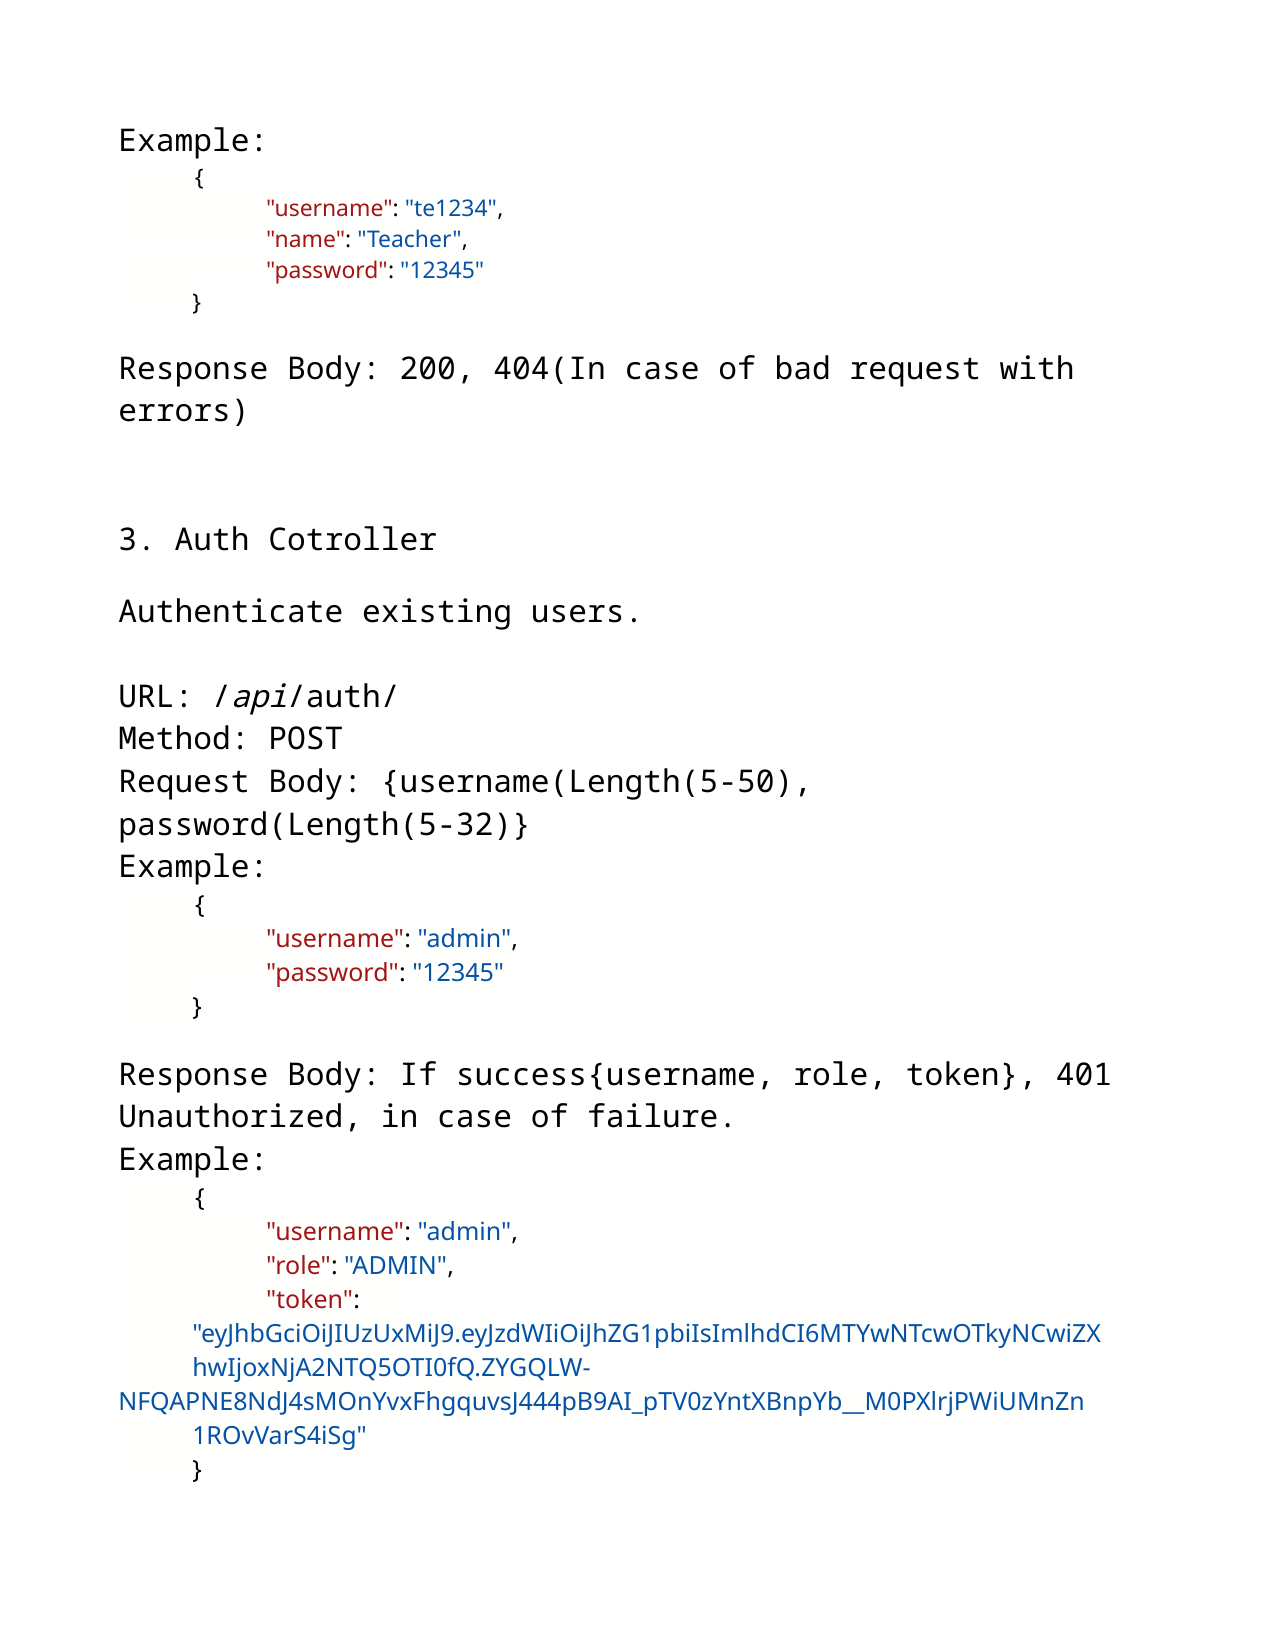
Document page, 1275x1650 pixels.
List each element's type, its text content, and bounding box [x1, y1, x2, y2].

text Example: [118, 1137, 1157, 1179]
text } [118, 1452, 1157, 1486]
text Response Body: If success{username, role, token}, 401 Unauthorized, in case of failure. [118, 1052, 1157, 1137]
text Example: [118, 118, 1157, 161]
text "username": "te1234", [118, 192, 1157, 223]
text "password": "12345" [118, 254, 1157, 286]
text Authenticate existing users. [118, 588, 1157, 631]
text "name": "Teacher", [118, 223, 1157, 254]
text { [118, 161, 1157, 192]
text Example: [118, 844, 1157, 887]
text } [118, 286, 1157, 317]
text Response Body: 200, 404(In case of bad request with errors) [118, 346, 1157, 431]
text } [118, 989, 1157, 1023]
text Request Body: {username(Length(5-50), password(Length(5-32)} [118, 759, 1157, 844]
text "role": "ADMIN", [118, 1248, 1157, 1282]
text "username": "admin", [118, 921, 1157, 955]
text URL: /api​/auth/ [118, 674, 1157, 716]
text 3. Auth Cotroller [118, 517, 1157, 560]
text "username": "admin", [118, 1214, 1157, 1248]
text { [118, 1179, 1157, 1214]
text "token": "eyJhbGciOiJIUzUxMiJ9.eyJzdWIiOiJhZG1pbiIsImlhdCI6MTYwNTcwOTkyNCwiZX hwIjoxNjA2NTQ5OTI0fQ.ZYGQLW-NFQAPNE8NdJ4sMOnYvxFhgquvsJ444pB9AI_pTV0zYntXBnpYb__M0PXlrjPWiUMnZn 1ROvVarS4iSg" [118, 1282, 1157, 1452]
text Method: POST [118, 716, 1157, 759]
text "password": "12345" [118, 955, 1157, 989]
text { [118, 887, 1157, 921]
